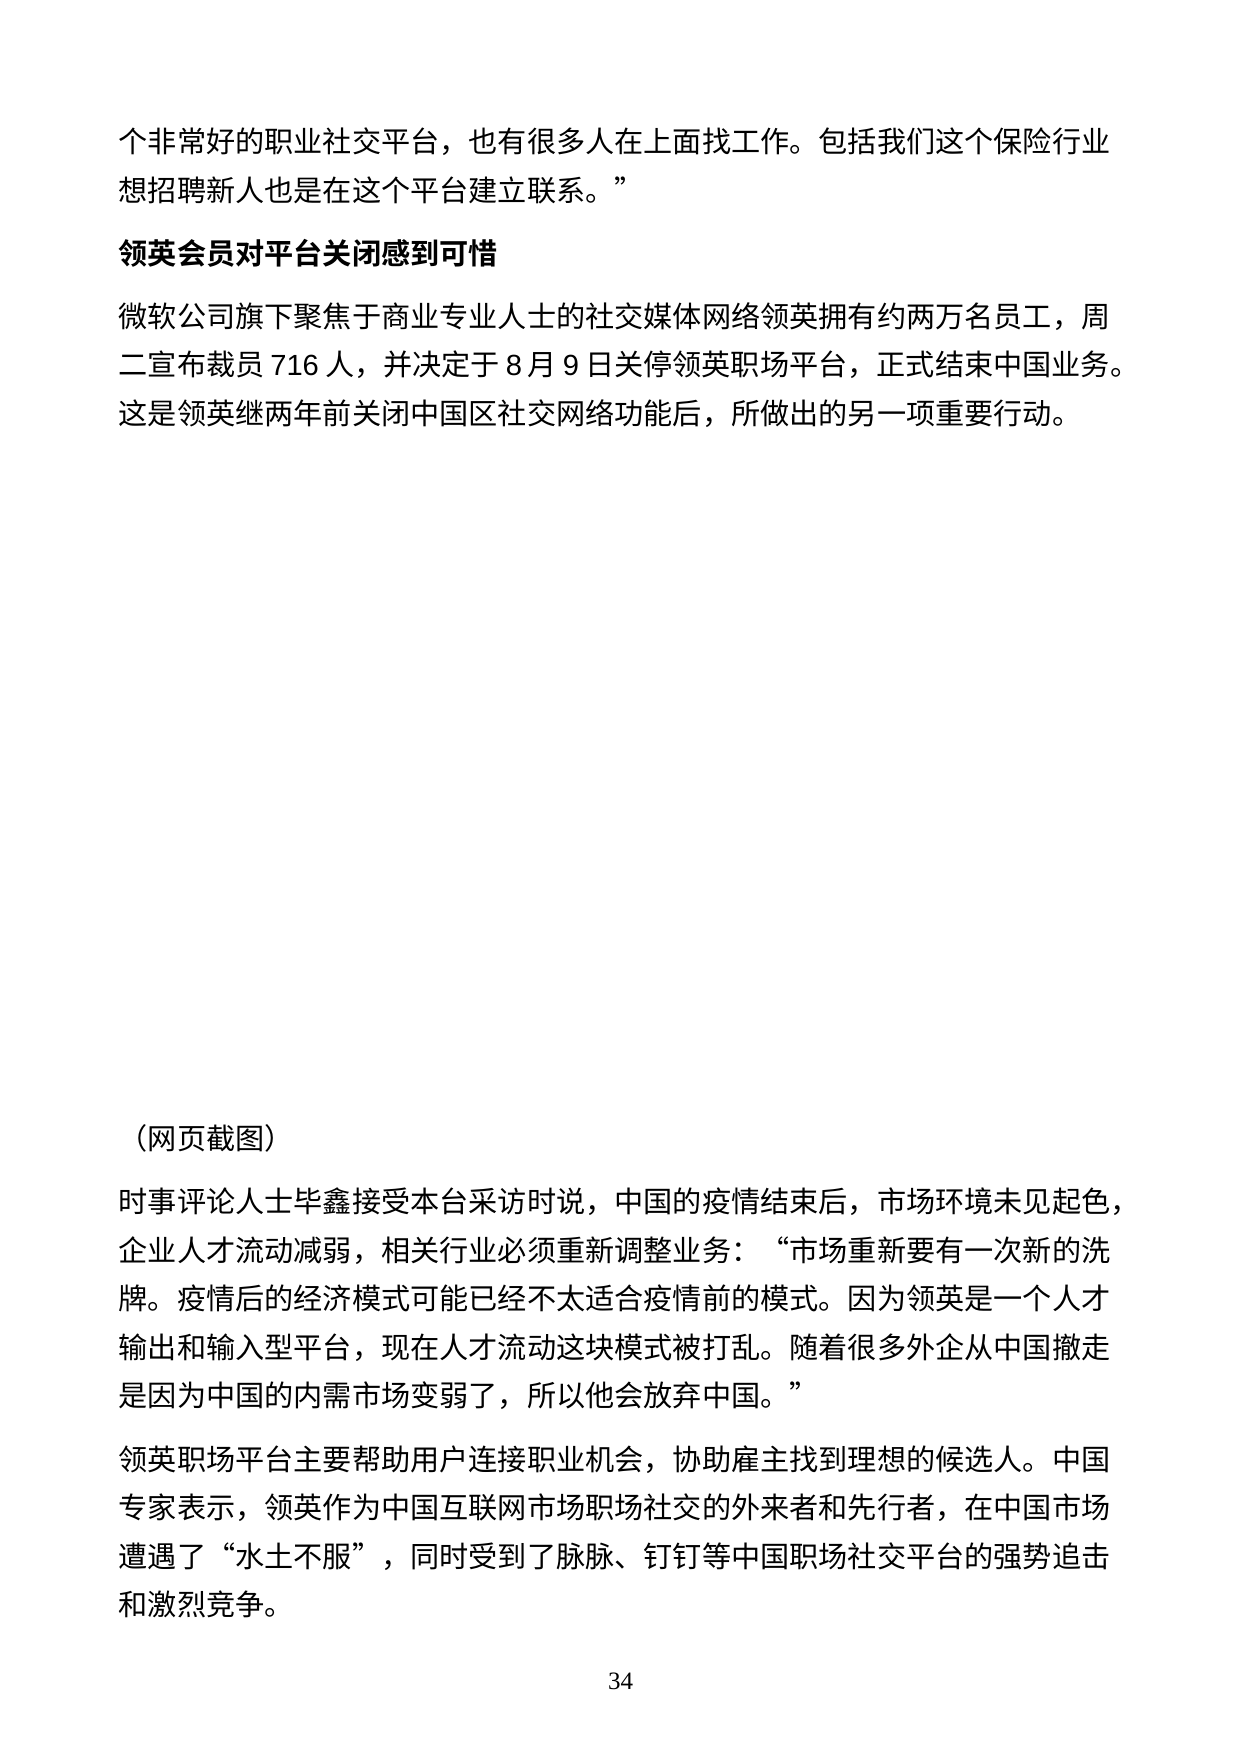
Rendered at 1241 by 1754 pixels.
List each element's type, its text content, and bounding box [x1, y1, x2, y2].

text 微软公司旗下聚焦于商业专业人士的社交媒体网络领英拥有约两万名员工，周二宣布裁员716人，并决定于8月9日关停领英职场平台，正式结束中国业务。这是领英继两年前关闭中国区社交网络功能后，所做出的另一项重要行动。 [118, 293, 1122, 433]
text 领英会员对平台关闭感到可惜 [118, 230, 1122, 272]
text （网页截图） [118, 453, 1122, 1158]
text 时事评论人士毕鑫接受本台采访时说，中国的疫情结束后，市场环境未见起色，企业人才流动减弱，相关行业必须重新调整业务：“市场重新要有一次新的洗牌。疫情后的经济模式可能已经不太适合疫情前的模式。因为领英是一个人才输出和输入型平台，现在人才流动这块模式被打乱。随着很多外企从中国撤走是因为中国的内需市场变弱了，所以他会放弃中国。” [118, 1179, 1122, 1415]
text 领英职场平台主要帮助用户连接职业机会，协助雇主找到理想的候选人。中国专家表示，领英作为中国互联网市场职场社交的外来者和先行者，在中国市场遭遇了“水土不服”，同时受到了脉脉、钉钉等中国职场社交平台的强势追击和激烈竞争。 [118, 1436, 1122, 1624]
text 个非常好的职业社交平台，也有很多人在上面找工作。包括我们这个保险行业想招聘新人也是在这个平台建立联系。” [118, 118, 1122, 209]
